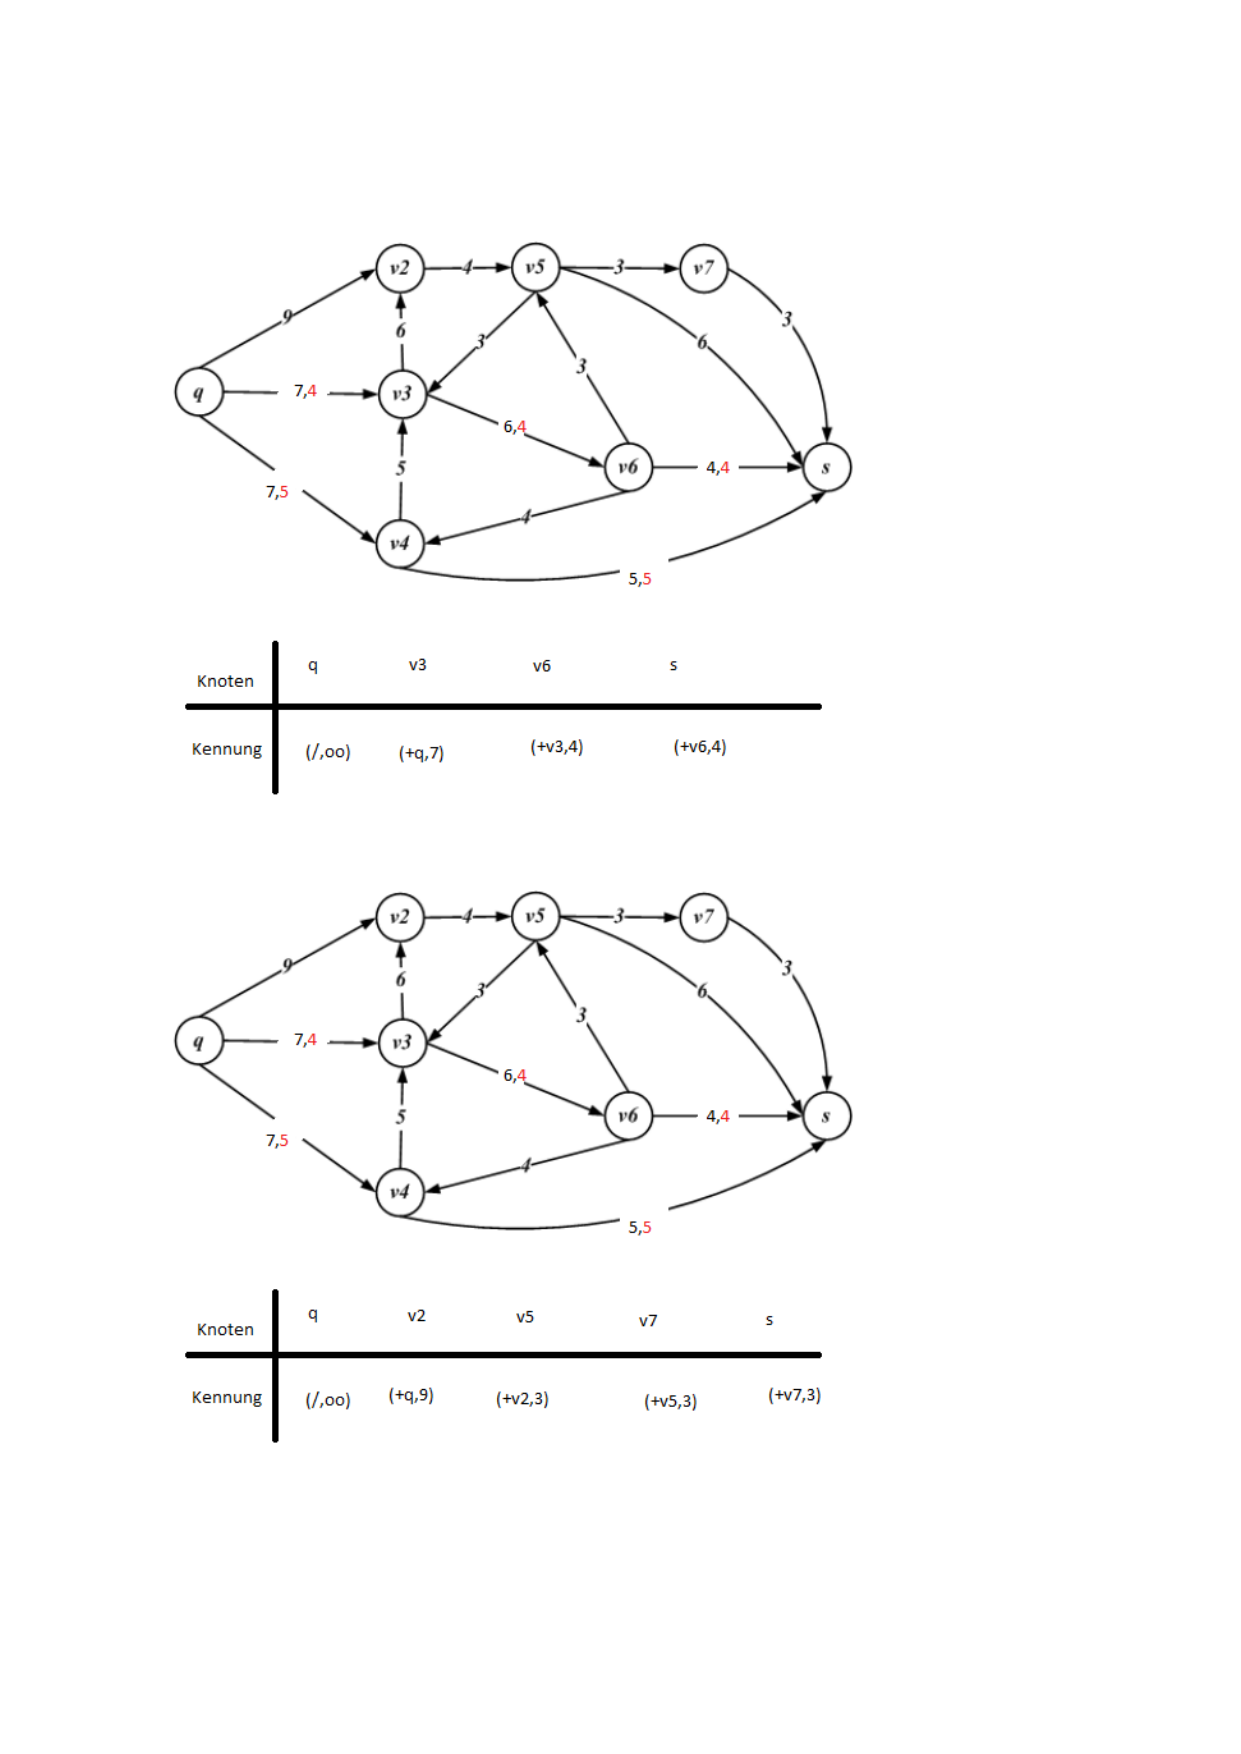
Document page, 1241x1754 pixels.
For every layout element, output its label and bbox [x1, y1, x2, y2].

picture [147, 240, 1093, 1591]
